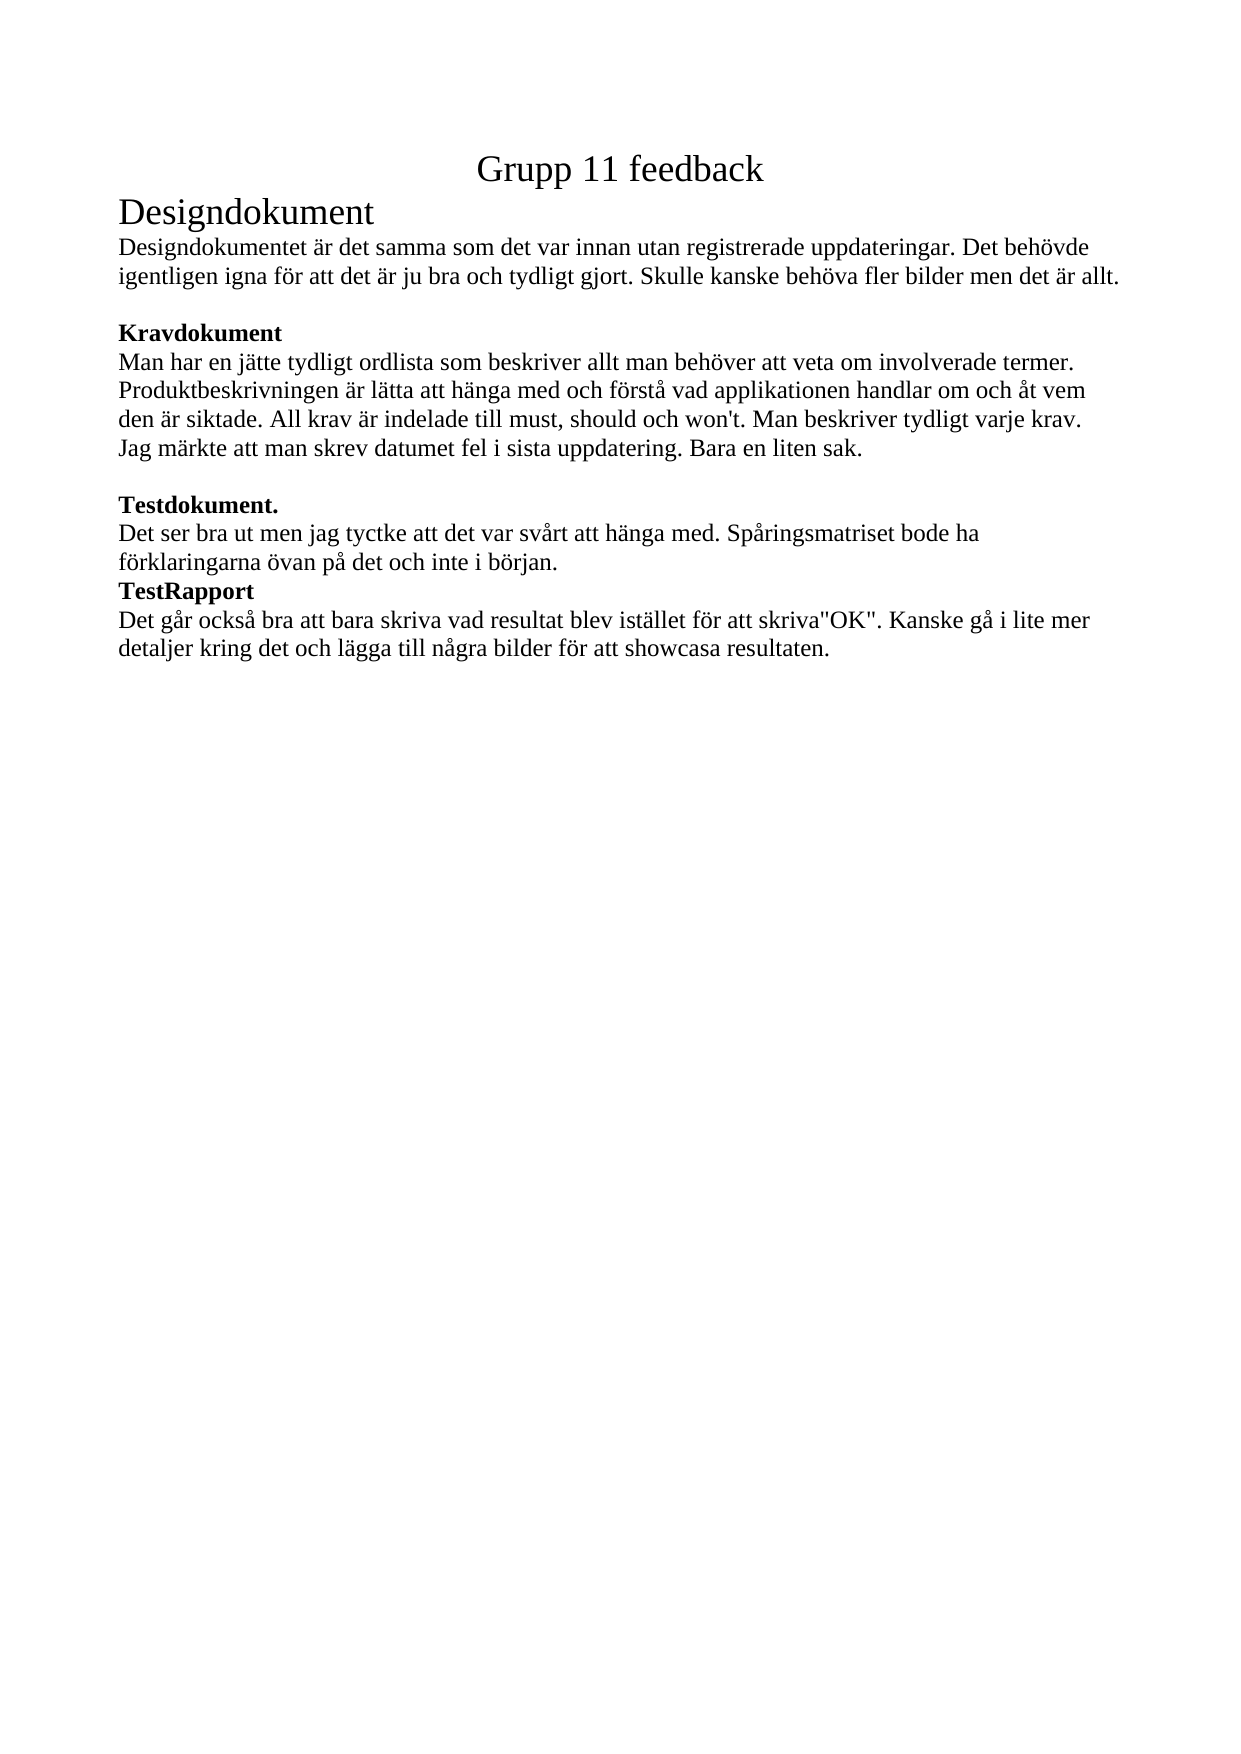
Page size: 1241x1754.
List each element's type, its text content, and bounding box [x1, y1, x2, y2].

text Designdokument [118, 189, 1122, 232]
text Grupp 11 feedback [118, 146, 1122, 189]
text Testdokument. [118, 490, 1122, 518]
text Produktbeskrivningen är lätta att hänga med och förstå vad applikationen handlar om och åt vem den är siktade. All krav är indelade till must, should och won't. Man beskriver tydligt varje krav. [118, 375, 1122, 433]
text Det ser bra ut men jag tyctke att det var svårt att hänga med. Spåringsmatriset bode ha förklaringarna övan på det och inte i början. [118, 518, 1122, 576]
text Det går också bra att bara skriva vad resultat blev istället för att skriva"OK". Kanske gå i lite mer detaljer kring det och lägga till några bilder för att showcasa resultaten. [118, 605, 1122, 662]
text Designdokumentet är det samma som det var innan utan registrerade uppdateringar. Det behövde igentligen igna för att det är ju bra och tydligt gjort. Skulle kanske behöva fler bilder men det är allt. [118, 232, 1122, 290]
text Jag märkte att man skrev datumet fel i sista uppdatering. Bara en liten sak. [118, 433, 1122, 462]
text TestRapport [118, 576, 1122, 605]
text Man har en jätte tydligt ordlista som beskriver allt man behöver att veta om involverade termer. [118, 347, 1122, 375]
text Kravdokument [118, 318, 1122, 347]
